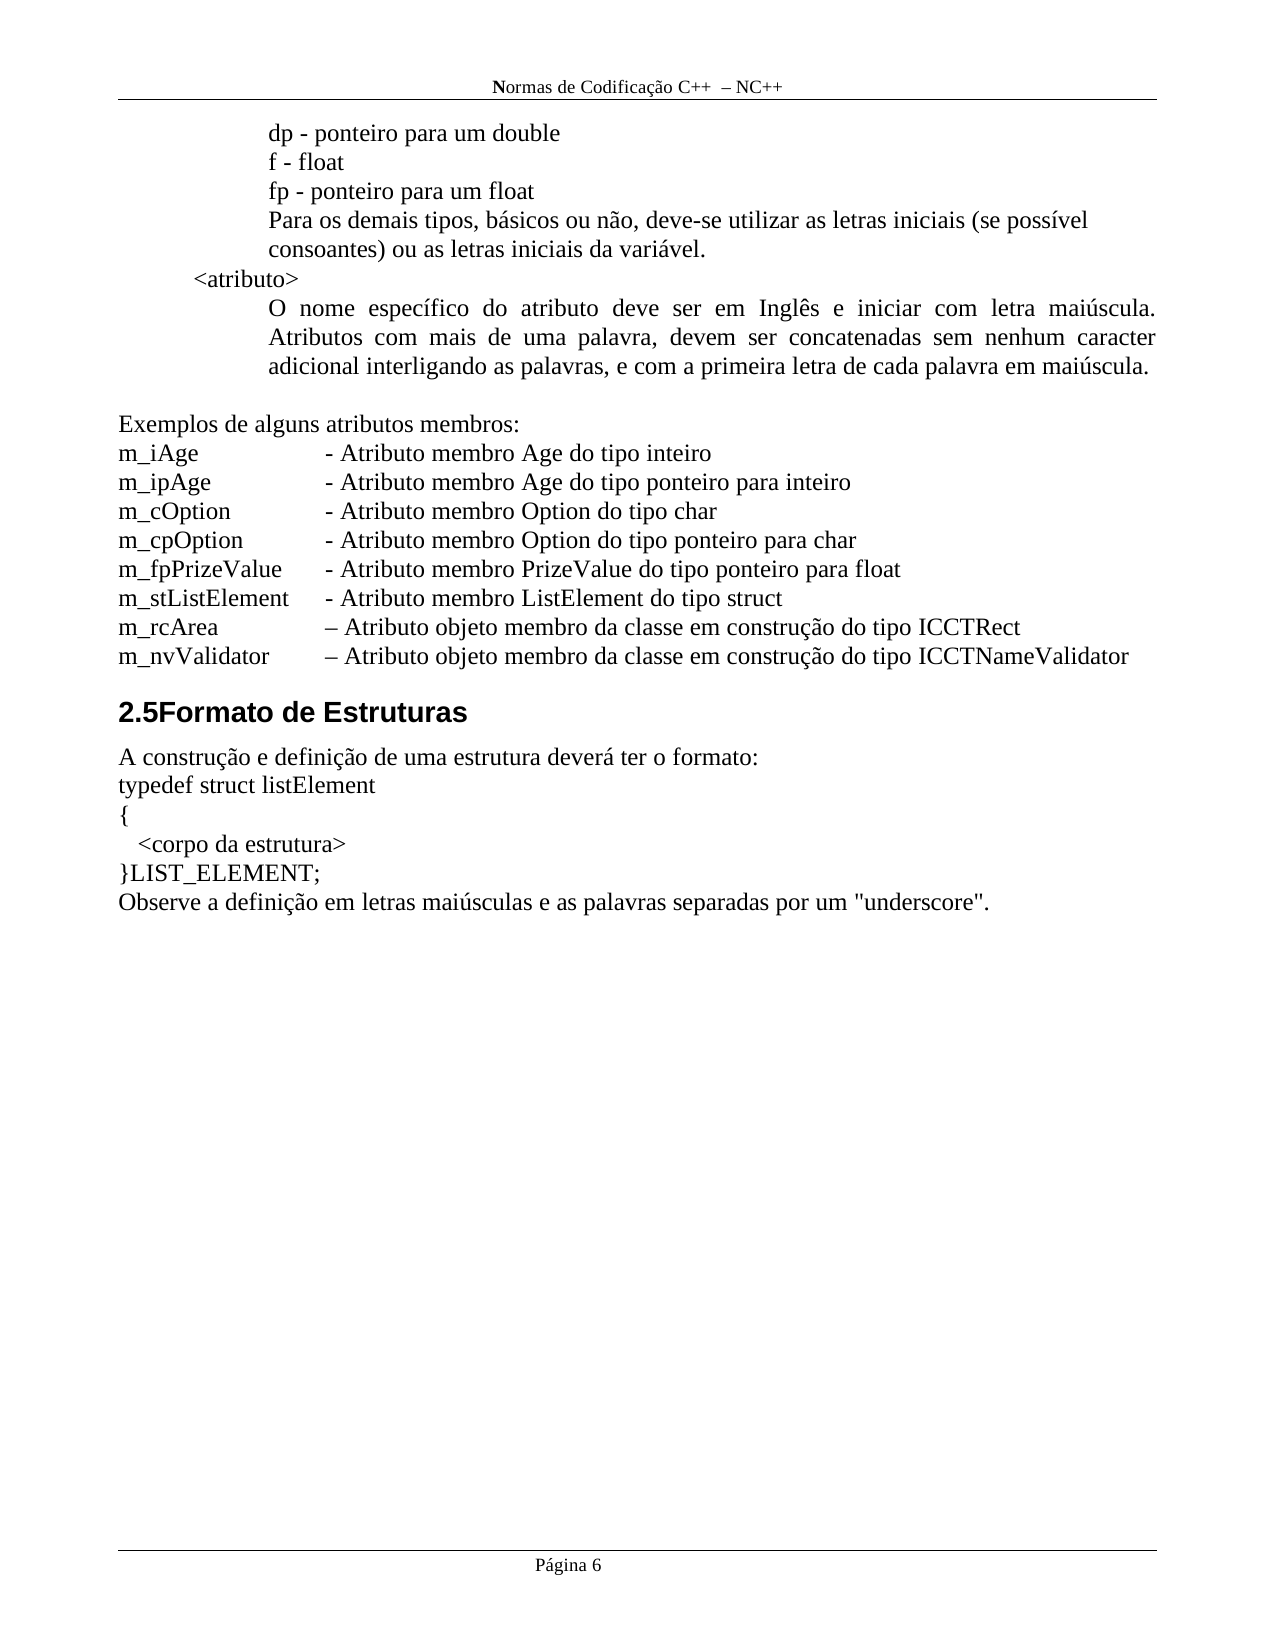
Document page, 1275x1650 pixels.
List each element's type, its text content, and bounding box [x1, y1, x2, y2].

text fp - ponteiro para um float [268, 176, 1157, 205]
text A construção e definição de uma estrutura deverá ter o formato: [118, 741, 1157, 770]
text <corpo da estrutura> [118, 828, 1157, 858]
text Exemplos de alguns atributos membros: [118, 409, 1157, 438]
text m_fpPrizeValue - Atributo membro PrizeValue do tipo ponteiro para float [118, 554, 1157, 583]
text m_iAge - Atributo membro Age do tipo inteiro [118, 438, 1157, 467]
text m_nvValidator – Atributo objeto membro da classe em construção do tipo ICCTNameValidator [118, 641, 1157, 670]
subtitle Formato de Estruturas [118, 695, 1157, 729]
text { [118, 799, 1157, 828]
text typedef struct listElement [118, 770, 1157, 799]
text }LIST_ELEMENT; [118, 858, 1157, 887]
text m_cpOption - Atributo membro Option do tipo ponteiro para char [118, 525, 1157, 554]
text O nome específico do atributo deve ser em Inglês e iniciar com letra maiúscula. Atributos com mais de uma palavra, devem ser concatenadas sem nenhum caracter adicional interligando as palavras, e com a primeira letra de cada palavra em maiúscula. [268, 292, 1157, 380]
text Para os demais tipos, básicos ou não, deve-se utilizar as letras iniciais (se possível consoantes) ou as letras iniciais da variável. [268, 205, 1157, 263]
text f - float [268, 147, 1157, 176]
text m_stListElement - Atributo membro ListElement do tipo struct [118, 583, 1157, 612]
text Observe a definição em letras maiúsculas e as palavras separadas por um "underscore". [118, 887, 1157, 916]
text dp - ponteiro para um double [268, 118, 1157, 147]
text m_ipAge - Atributo membro Age do tipo ponteiro para inteiro [118, 467, 1157, 496]
text m_rcArea – Atributo objeto membro da classe em construção do tipo ICCTRect [118, 612, 1157, 641]
text m_cOption - Atributo membro Option do tipo char [118, 496, 1157, 525]
text <atributo> [193, 263, 1157, 292]
